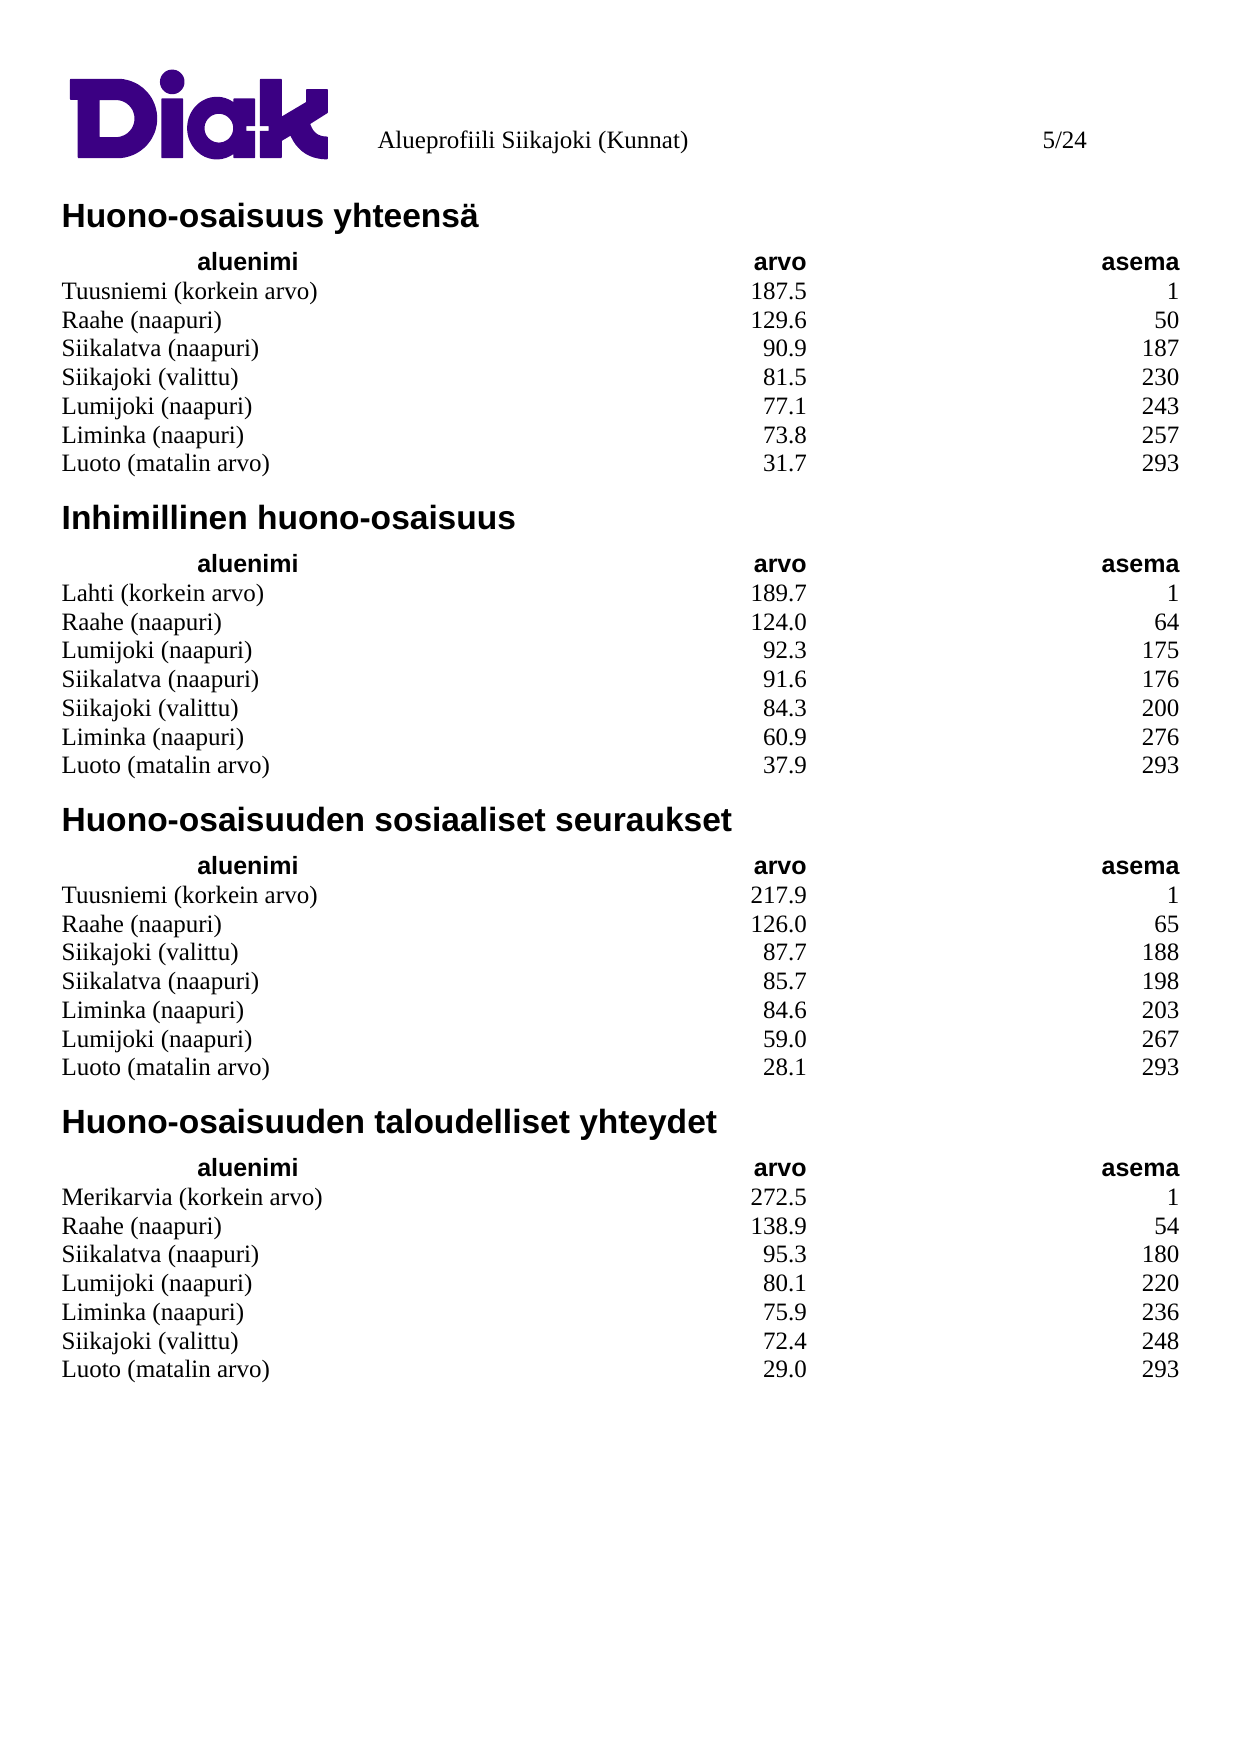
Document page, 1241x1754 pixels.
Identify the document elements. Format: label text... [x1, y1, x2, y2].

table_cell 176 [806, 664, 1179, 693]
table_header aluenimi [61, 851, 434, 880]
table_cell 80.1 [434, 1268, 806, 1297]
table_header arvo [434, 247, 806, 276]
table_cell 293 [806, 1053, 1179, 1081]
table_cell 91.6 [434, 664, 806, 693]
table_header asema [806, 851, 1179, 880]
table_cell 64 [806, 607, 1179, 636]
table_cell Lahti (korkein arvo) [61, 578, 434, 607]
table_cell Liminka (naapuri) [61, 420, 434, 448]
table_cell Luoto (matalin arvo) [61, 449, 434, 477]
table_cell 175 [806, 636, 1179, 664]
table_cell 37.9 [434, 751, 806, 779]
table_header arvo [434, 549, 806, 578]
table_cell 73.8 [434, 420, 806, 448]
table_cell Raahe (naapuri) [61, 607, 434, 636]
table_cell Luoto (matalin arvo) [61, 1355, 434, 1383]
table_cell 293 [806, 1355, 1179, 1383]
table_cell 60.9 [434, 722, 806, 751]
table_cell Siikalatva (naapuri) [61, 664, 434, 693]
table_header asema [806, 549, 1179, 578]
table_cell 189.7 [434, 578, 806, 607]
table_cell 31.7 [434, 449, 806, 477]
subtitle Huono-osaisuus yhteensä [61, 196, 1179, 235]
table_cell 198 [806, 966, 1179, 995]
table_cell 1 [806, 276, 1179, 305]
table_cell Lumijoki (naapuri) [61, 1268, 434, 1297]
table_cell 180 [806, 1240, 1179, 1268]
table_cell 267 [806, 1024, 1179, 1052]
table_cell 236 [806, 1297, 1179, 1326]
table_cell 187.5 [434, 276, 806, 305]
table_cell 138.9 [434, 1211, 806, 1239]
table_cell 126.0 [434, 909, 806, 937]
table_cell Raahe (naapuri) [61, 1211, 434, 1239]
table_cell 95.3 [434, 1240, 806, 1268]
table_cell Liminka (naapuri) [61, 995, 434, 1024]
table_cell 243 [806, 391, 1179, 420]
table_header arvo [434, 851, 806, 880]
table_cell 200 [806, 693, 1179, 722]
table_cell 293 [806, 751, 1179, 779]
table_cell 124.0 [434, 607, 806, 636]
subtitle Huono-osaisuuden taloudelliset yhteydet [61, 1102, 1179, 1141]
table_cell Siikalatva (naapuri) [61, 966, 434, 995]
table_cell 50 [806, 305, 1179, 333]
table_cell 81.5 [434, 362, 806, 391]
table_cell 87.7 [434, 938, 806, 966]
table_cell 84.6 [434, 995, 806, 1024]
table_cell 28.1 [434, 1053, 806, 1081]
table_cell 272.5 [434, 1182, 806, 1211]
table_cell 77.1 [434, 391, 806, 420]
table_cell Siikajoki (valittu) [61, 938, 434, 966]
table_cell Tuusniemi (korkein arvo) [61, 880, 434, 909]
table_cell 220 [806, 1268, 1179, 1297]
table_cell Raahe (naapuri) [61, 305, 434, 333]
table_cell Merikarvia (korkein arvo) [61, 1182, 434, 1211]
table_header asema [806, 1153, 1179, 1182]
table_cell Lumijoki (naapuri) [61, 1024, 434, 1052]
table_header aluenimi [61, 1153, 434, 1182]
table_cell 75.9 [434, 1297, 806, 1326]
table_header aluenimi [61, 549, 434, 578]
table_cell Siikajoki (valittu) [61, 1326, 434, 1354]
table_cell Lumijoki (naapuri) [61, 391, 434, 420]
table_cell Siikalatva (naapuri) [61, 334, 434, 362]
table_cell 92.3 [434, 636, 806, 664]
table_cell 248 [806, 1326, 1179, 1354]
subtitle Huono-osaisuuden sosiaaliset seuraukset [61, 800, 1179, 839]
table_cell 1 [806, 578, 1179, 607]
table_cell 1 [806, 880, 1179, 909]
table_cell 85.7 [434, 966, 806, 995]
table_cell Tuusniemi (korkein arvo) [61, 276, 434, 305]
table_cell Luoto (matalin arvo) [61, 751, 434, 779]
table_cell 203 [806, 995, 1179, 1024]
table_cell 217.9 [434, 880, 806, 909]
table_cell 72.4 [434, 1326, 806, 1354]
table_header aluenimi [61, 247, 434, 276]
subtitle Inhimillinen huono-osaisuus [61, 498, 1179, 537]
table_cell Siikalatva (naapuri) [61, 1240, 434, 1268]
table_cell 188 [806, 938, 1179, 966]
table_cell Lumijoki (naapuri) [61, 636, 434, 664]
table_cell 29.0 [434, 1355, 806, 1383]
table_cell 1 [806, 1182, 1179, 1211]
table_cell Liminka (naapuri) [61, 722, 434, 751]
table_cell 129.6 [434, 305, 806, 333]
table_cell Liminka (naapuri) [61, 1297, 434, 1326]
table_cell Raahe (naapuri) [61, 909, 434, 937]
table_cell 59.0 [434, 1024, 806, 1052]
table_header asema [806, 247, 1179, 276]
table_cell 230 [806, 362, 1179, 391]
table_cell Siikajoki (valittu) [61, 362, 434, 391]
table_cell 90.9 [434, 334, 806, 362]
table_cell 54 [806, 1211, 1179, 1239]
table_cell Siikajoki (valittu) [61, 693, 434, 722]
table_cell 257 [806, 420, 1179, 448]
table_cell 65 [806, 909, 1179, 937]
table_cell 276 [806, 722, 1179, 751]
table_cell 84.3 [434, 693, 806, 722]
table_cell 293 [806, 449, 1179, 477]
table_cell 187 [806, 334, 1179, 362]
table_header arvo [434, 1153, 806, 1182]
table_cell Luoto (matalin arvo) [61, 1053, 434, 1081]
